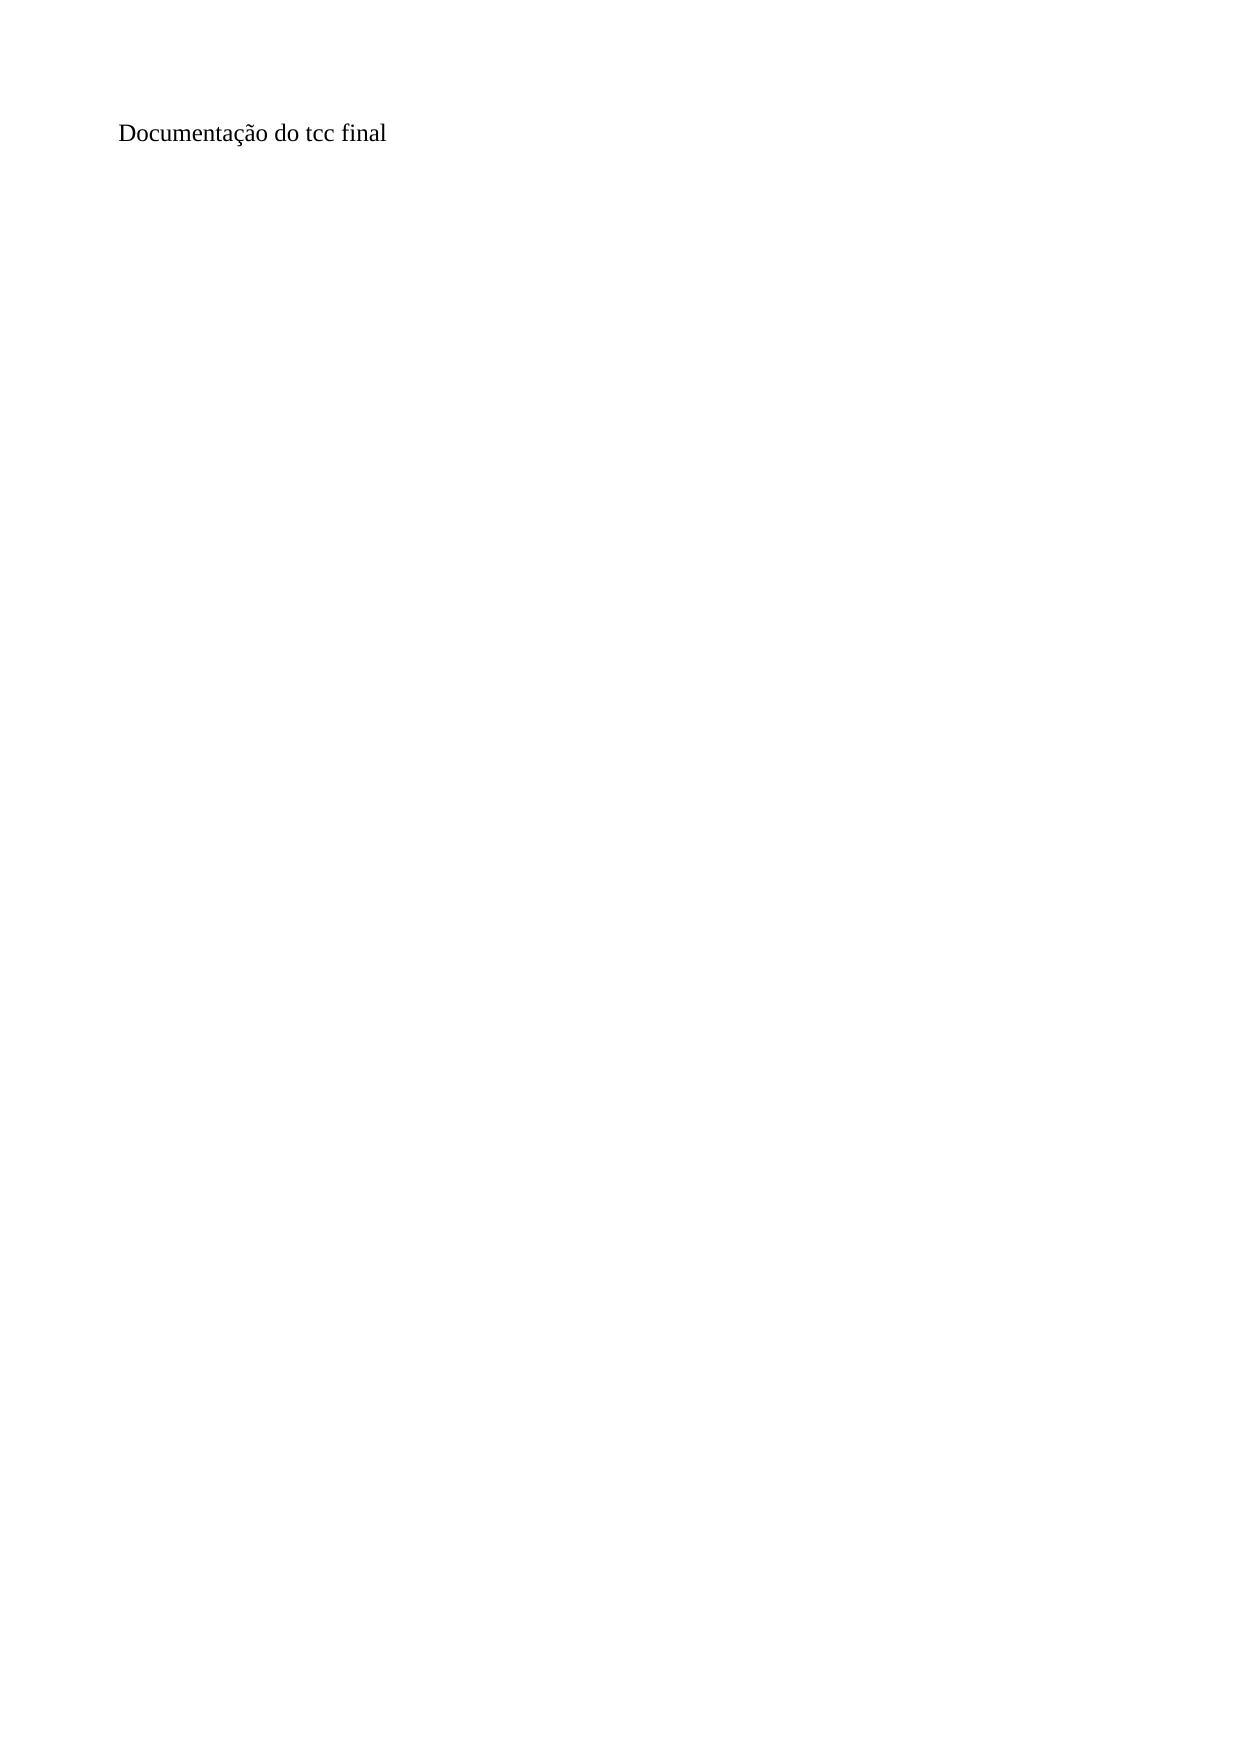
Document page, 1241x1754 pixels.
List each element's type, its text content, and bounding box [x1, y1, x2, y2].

text Documentação do tcc final [118, 118, 1122, 147]
